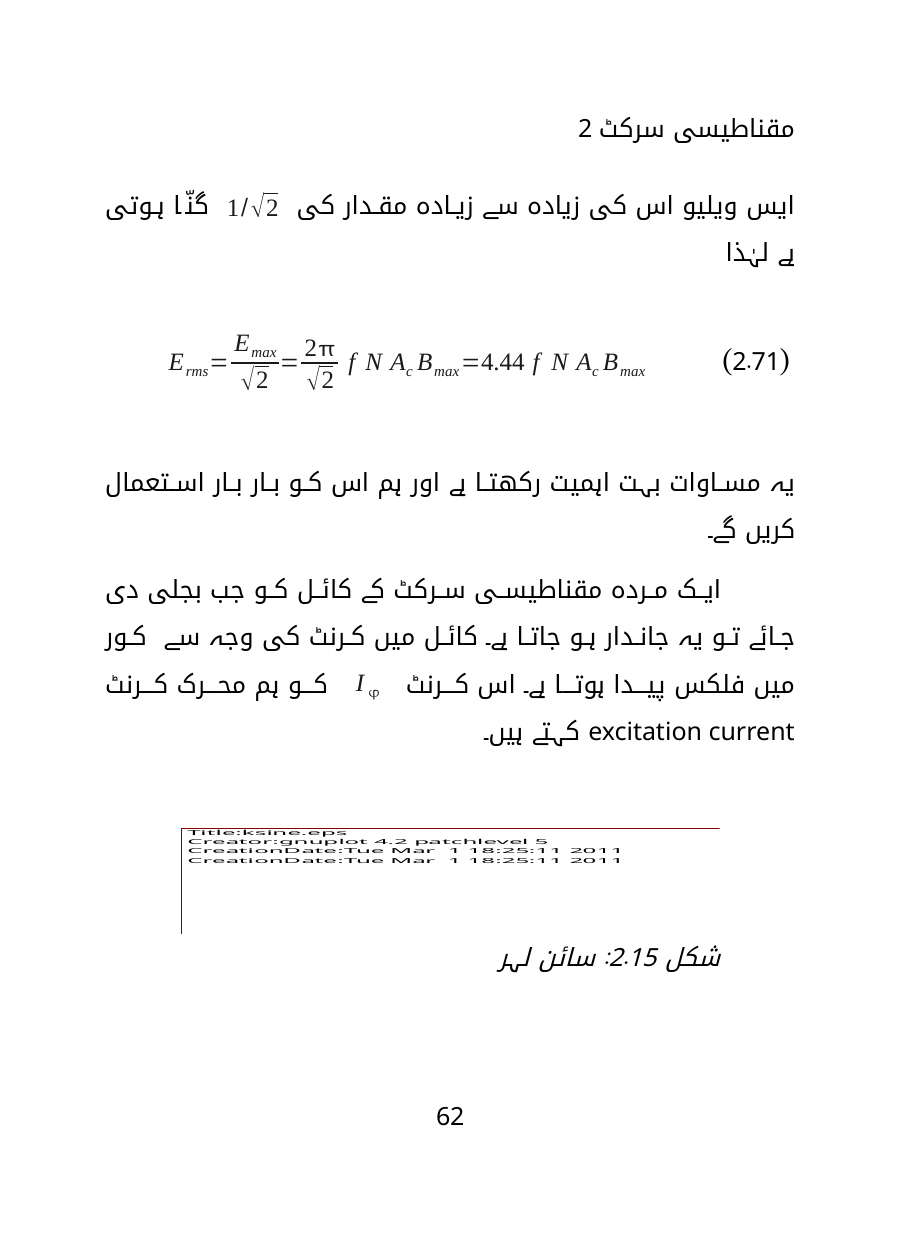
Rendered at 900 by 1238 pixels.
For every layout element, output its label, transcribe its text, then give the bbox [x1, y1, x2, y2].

table_header (2.71) [698, 324, 795, 412]
text ہم اےسی بجلی میں کرنٹ، وولٹج وغیرہ کے rms آر ایم ایس مقدار میں دلچسپی رکھتے ہیں۔ ایک سائن نما لہر کی آر ایم ایس ویلیو اس کی زیادہ سے زیادہ مقدار کیگنّا ہوتی ہے لہٰذا [105, 182, 795, 277]
text شکل 2.15: سائن لہر [180, 827, 720, 981]
text یہ مساوات بہت اہمیت رکھتا ہے اور ہم اس کو بار بار استعمال کریں گے۔ [105, 459, 795, 554]
table_header [105, 324, 698, 412]
text ایک مردہ مقناطیسی سرکٹ کے کائل کو جب بجلی دی جائے تو یہ جاندار ہو جاتا ہے۔ کائل میں کرنٹ کی وجہ سے کور میں فلکس پیدا ہوتا ہے۔ اس کرنٹ کو ہم محرک کرنٹ excitation current کہتے ہیں۔ [105, 566, 795, 756]
